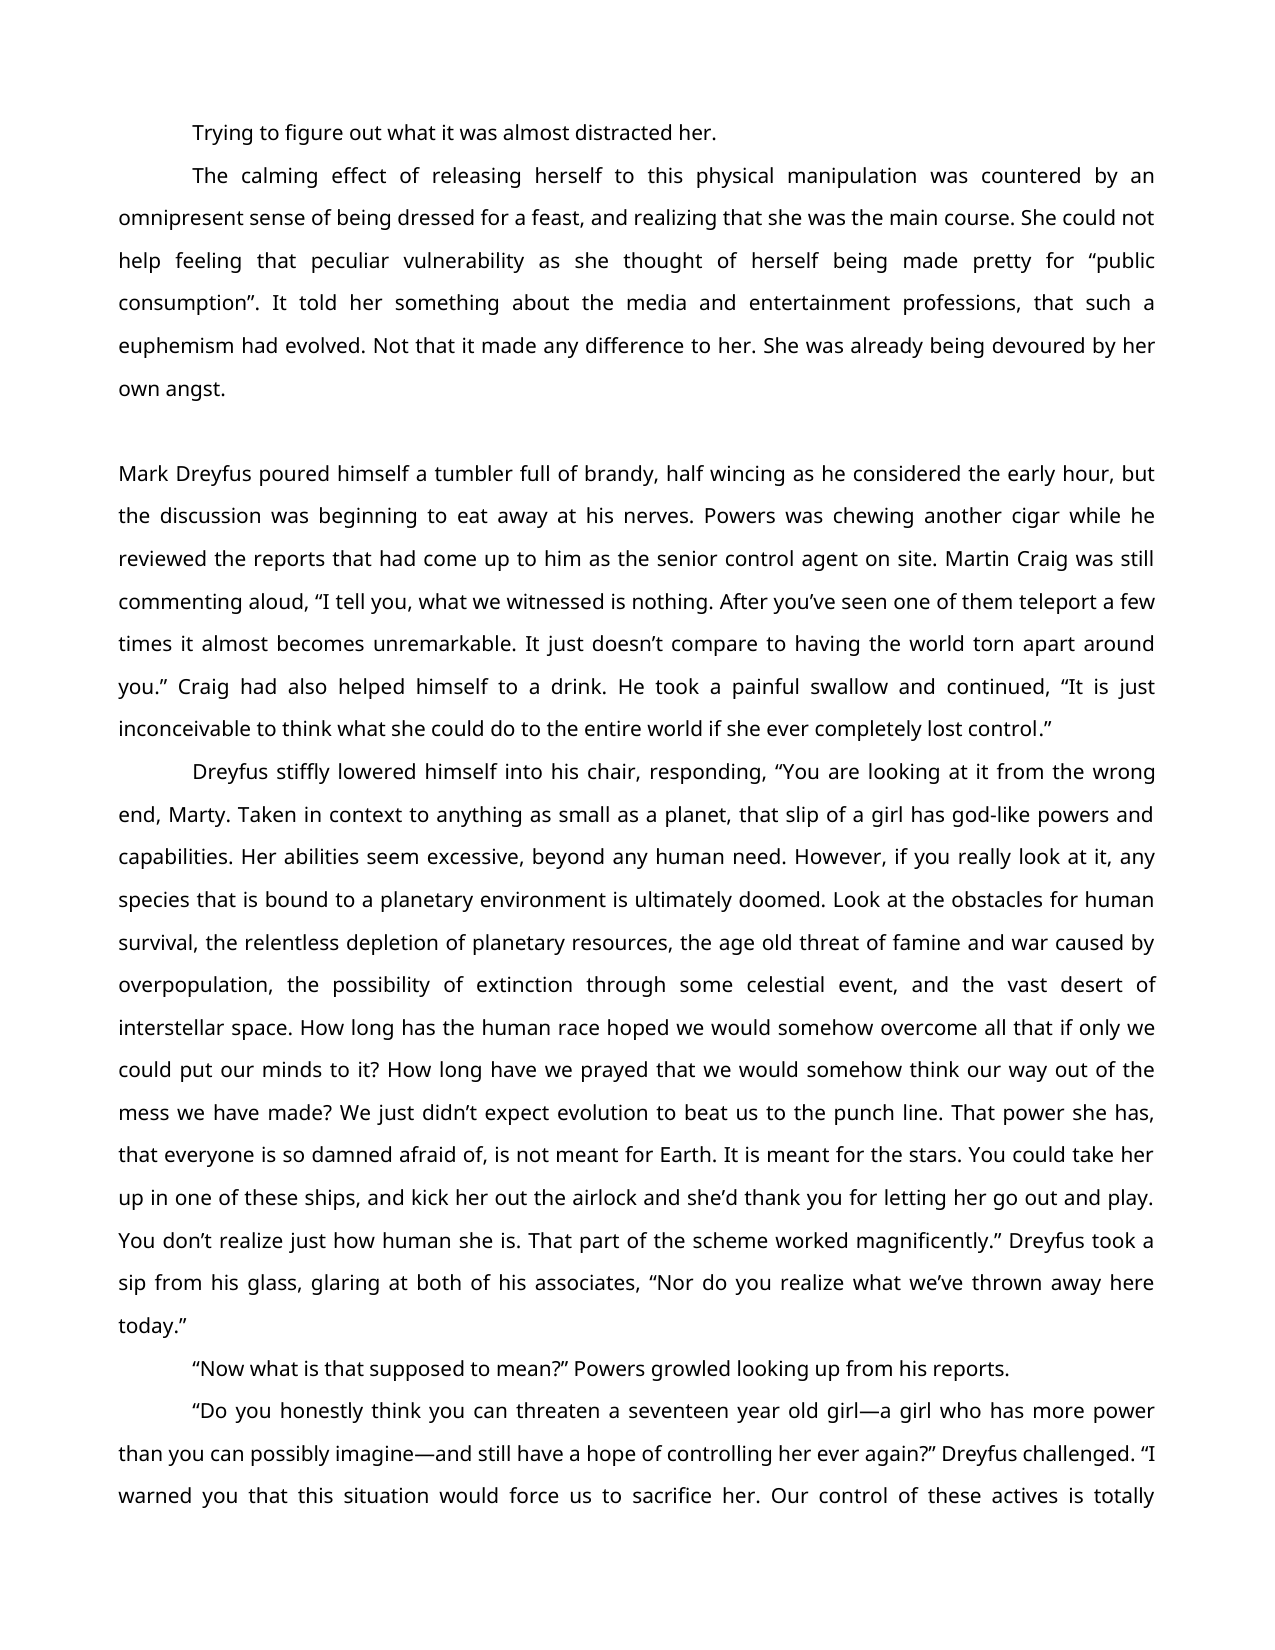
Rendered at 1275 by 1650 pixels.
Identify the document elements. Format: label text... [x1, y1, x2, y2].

text “Now what is that supposed to mean?” Powers growled looking up from his reports. [118, 1354, 1157, 1382]
text Mark Dreyfus poured himself a tumbler full of brandy, half wincing as he considered the early hour, but the discussion was beginning to eat away at his nerves. Powers was chewing another cigar while he reviewed the reports that had come up to him as the senior control agent on site. Martin Craig was still commenting aloud, “I tell you, what we witnessed is nothing. After you’ve seen one of them teleport a few times it almost becomes unremarkable. It just doesn’t compare to having the world torn apart around you.” Craig had also helped himself to a drink. He took a painful swallow and continued, “It is just inconceivable to think what she could do to the entire world if she ever completely lost control.” [118, 459, 1157, 743]
text The calming effect of releasing herself to this physical manipulation was countered by an omnipresent sense of being dressed for a feast, and realizing that she was the main course. She could not help feeling that peculiar vulnerability as she thought of herself being made pretty for “public consumption”. It told her something about the media and entertainment professions, that such a euphemism had evolved. Not that it made any difference to her. She was already being devoured by her own angst. [118, 161, 1157, 402]
text Dreyfus stiffly lowered himself into his chair, responding, “You are looking at it from the wrong end, Marty. Taken in context to anything as small as a planet, that slip of a girl has god-like powers and capabilities. Her abilities seem excessive, beyond any human need. However, if you really look at it, any species that is bound to a planetary environment is ultimately doomed. Look at the obstacles for human survival, the relentless depletion of planetary resources, the age old threat of famine and war caused by overpopulation, the possibility of extinction through some celestial event, and the vast desert of interstellar space. How long has the human race hoped we would somehow overcome all that if only we could put our minds to it? How long have we prayed that we would somehow think our way out of the mess we have made? We just didn’t expect evolution to beat us to the punch line. That power she has, that everyone is so damned afraid of, is not meant for Earth. It is meant for the stars. You could take her up in one of these ships, and kick her out the airlock and she’d thank you for letting her go out and play. You don’t realize just how human she is. That part of the scheme worked magnificently.” Dreyfus took a sip from his glass, glaring at both of his associates, “Nor do you realize what we’ve thrown away here today.” [118, 757, 1157, 1339]
text Trying to figure out what it was almost distracted her. [118, 118, 1157, 147]
text “Do you honestly think you can threaten a seventeen year old girl—a girl who has more power than you can possibly imagine—and still have a hope of controlling her ever again?” Dreyfus challenged. “I warned you that this situation would force us to sacrifice her. Our control of these actives is totally [118, 1396, 1157, 1510]
